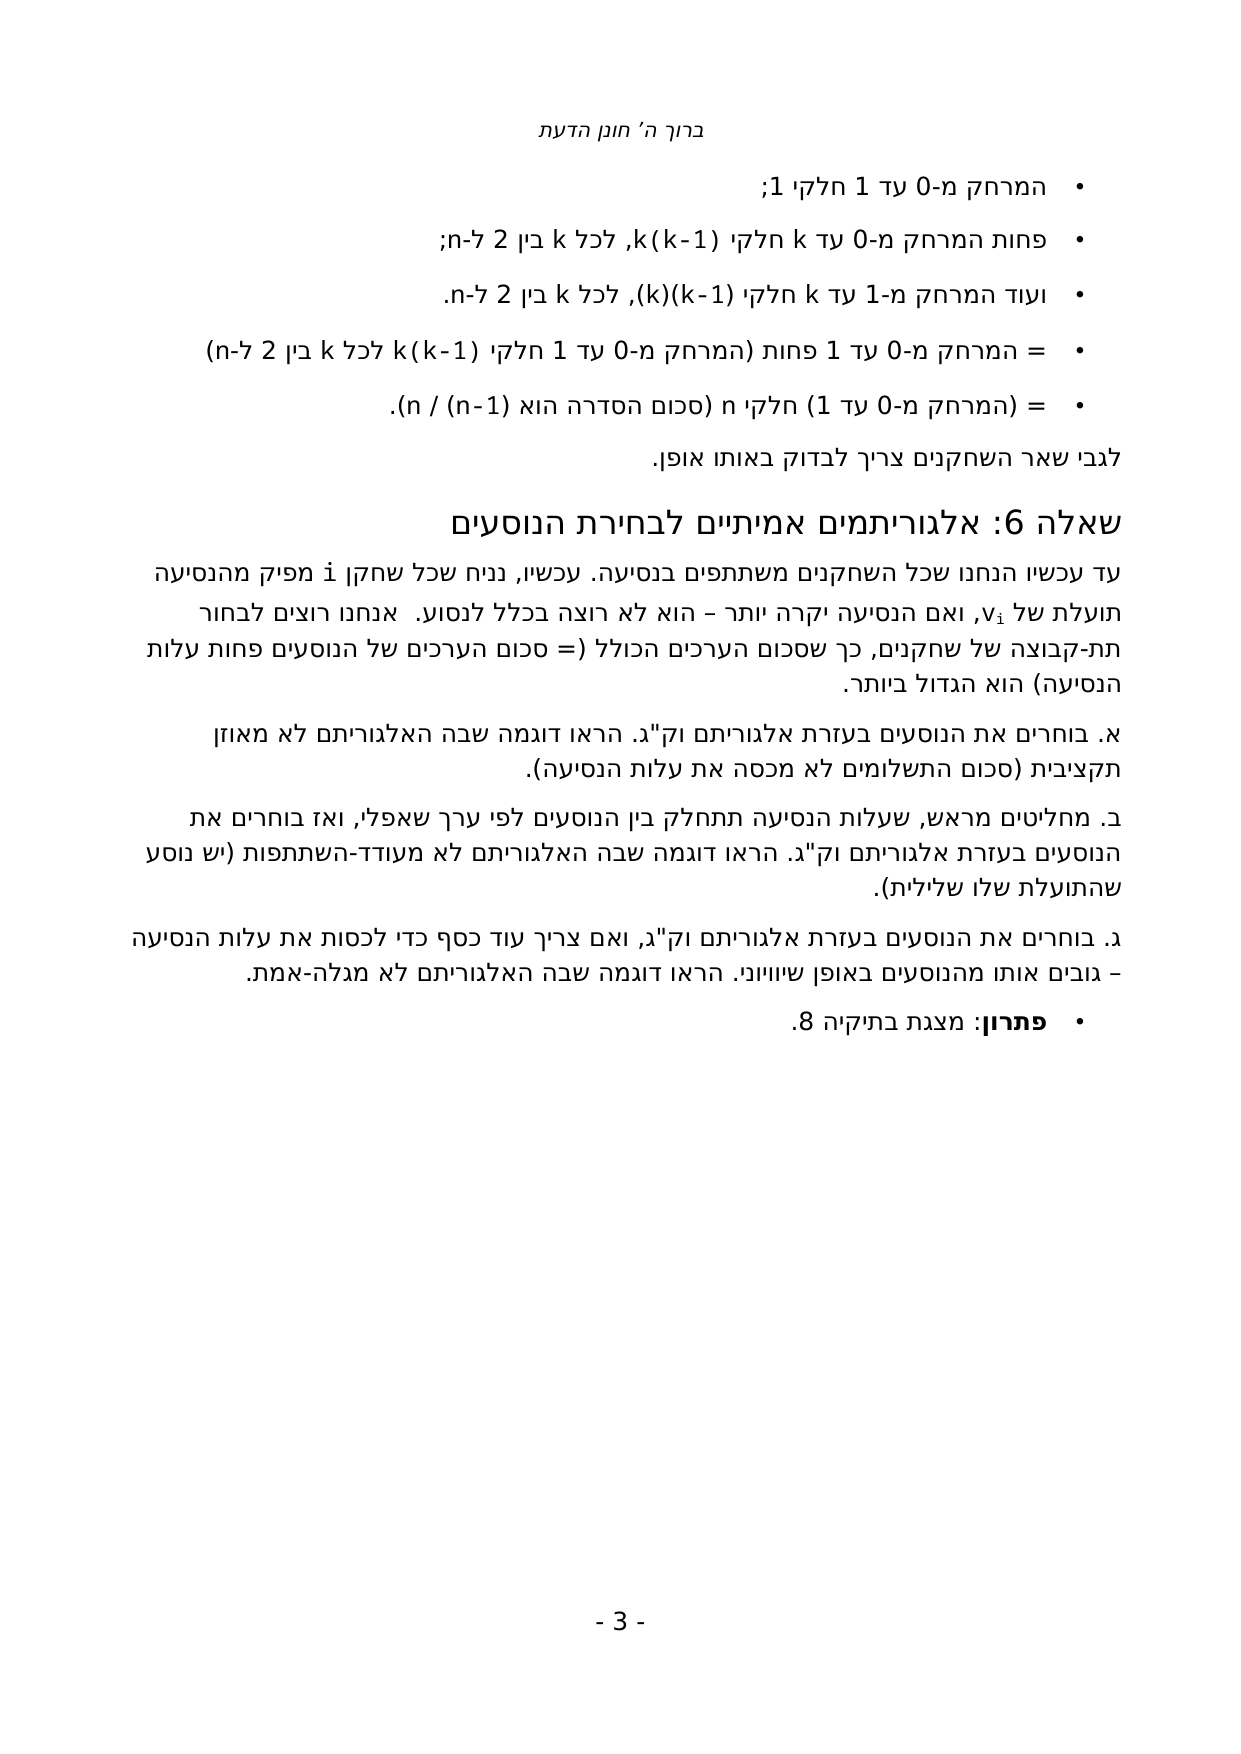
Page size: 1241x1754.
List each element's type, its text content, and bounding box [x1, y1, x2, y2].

text עד עכשיו הנחנו שכל השחקנים משתתפים בנסיעה. עכשיו, נניח שכל שחקן i מפיק מהנסיעה תועלת של vi, ואם הנסיעה יקרה יותר – הוא לא רוצה בכלל לנסוע. אנחנו רוצים לבחור תת-קבוצה של שחקנים, כך שסכום הערכים הכולל (= סכום הערכים של הנוסעים פחות עלות הנסיעה) הוא הגדול ביותר. [118, 554, 1122, 698]
list = (המרחק מ-0 עד 1) חלקי n (סכום הסדרה הוא (n-1) / n). [118, 388, 1084, 422]
list המרחק מ-0 עד 1 חלקי 1; [118, 172, 1084, 201]
text ב. מחליטים מראש, שעלות הנסיעה תתחלק בין הנוסעים לפי ערך שאפלי, ואז בוחרים את הנוסעים בעזרת אלגוריתם וק"ג. הראו דוגמה שבה האלגוריתם לא מעודד-השתתפות (יש נוסע שהתועלת שלו שלילית). [118, 803, 1122, 903]
text א. בוחרים את הנוסעים בעזרת אלגוריתם וק"ג. הראו דוגמה שבה האלגוריתם לא מאוזן תקציבית (סכום התשלומים לא מכסה את עלות הנסיעה). [118, 719, 1122, 783]
text ג. בוחרים את הנוסעים בעזרת אלגוריתם וק"ג, ואם צריך עוד כסף כדי לכסות את עלות הנסיעה – גובים אותו מהנוסעים באופן שיוויוני. הראו דוגמה שבה האלגוריתם לא מגלה-אמת. [118, 923, 1122, 987]
text לגבי שאר השחקנים צריך לבדוק באותו אופן. [118, 443, 1122, 472]
list ועוד המרחק מ-1 עד k חלקי (k-1)(k), לכל k בין 2 ל-n. [118, 277, 1084, 311]
list = המרחק מ-0 עד 1 פחות (המרחק מ-0 עד 1 חלקי k(k-1) לכל k בין 2 ל-n) [118, 332, 1084, 366]
subtitle שאלה 6: אלגוריתמים אמיתיים לבחירת הנוסעים [118, 503, 1122, 542]
list פתרון: מצגת בתיקיה 8. [118, 1008, 1084, 1037]
list פחות המרחק מ-0 עד k חלקי k(k-1), לכל k בין 2 ל-n; [118, 221, 1084, 256]
